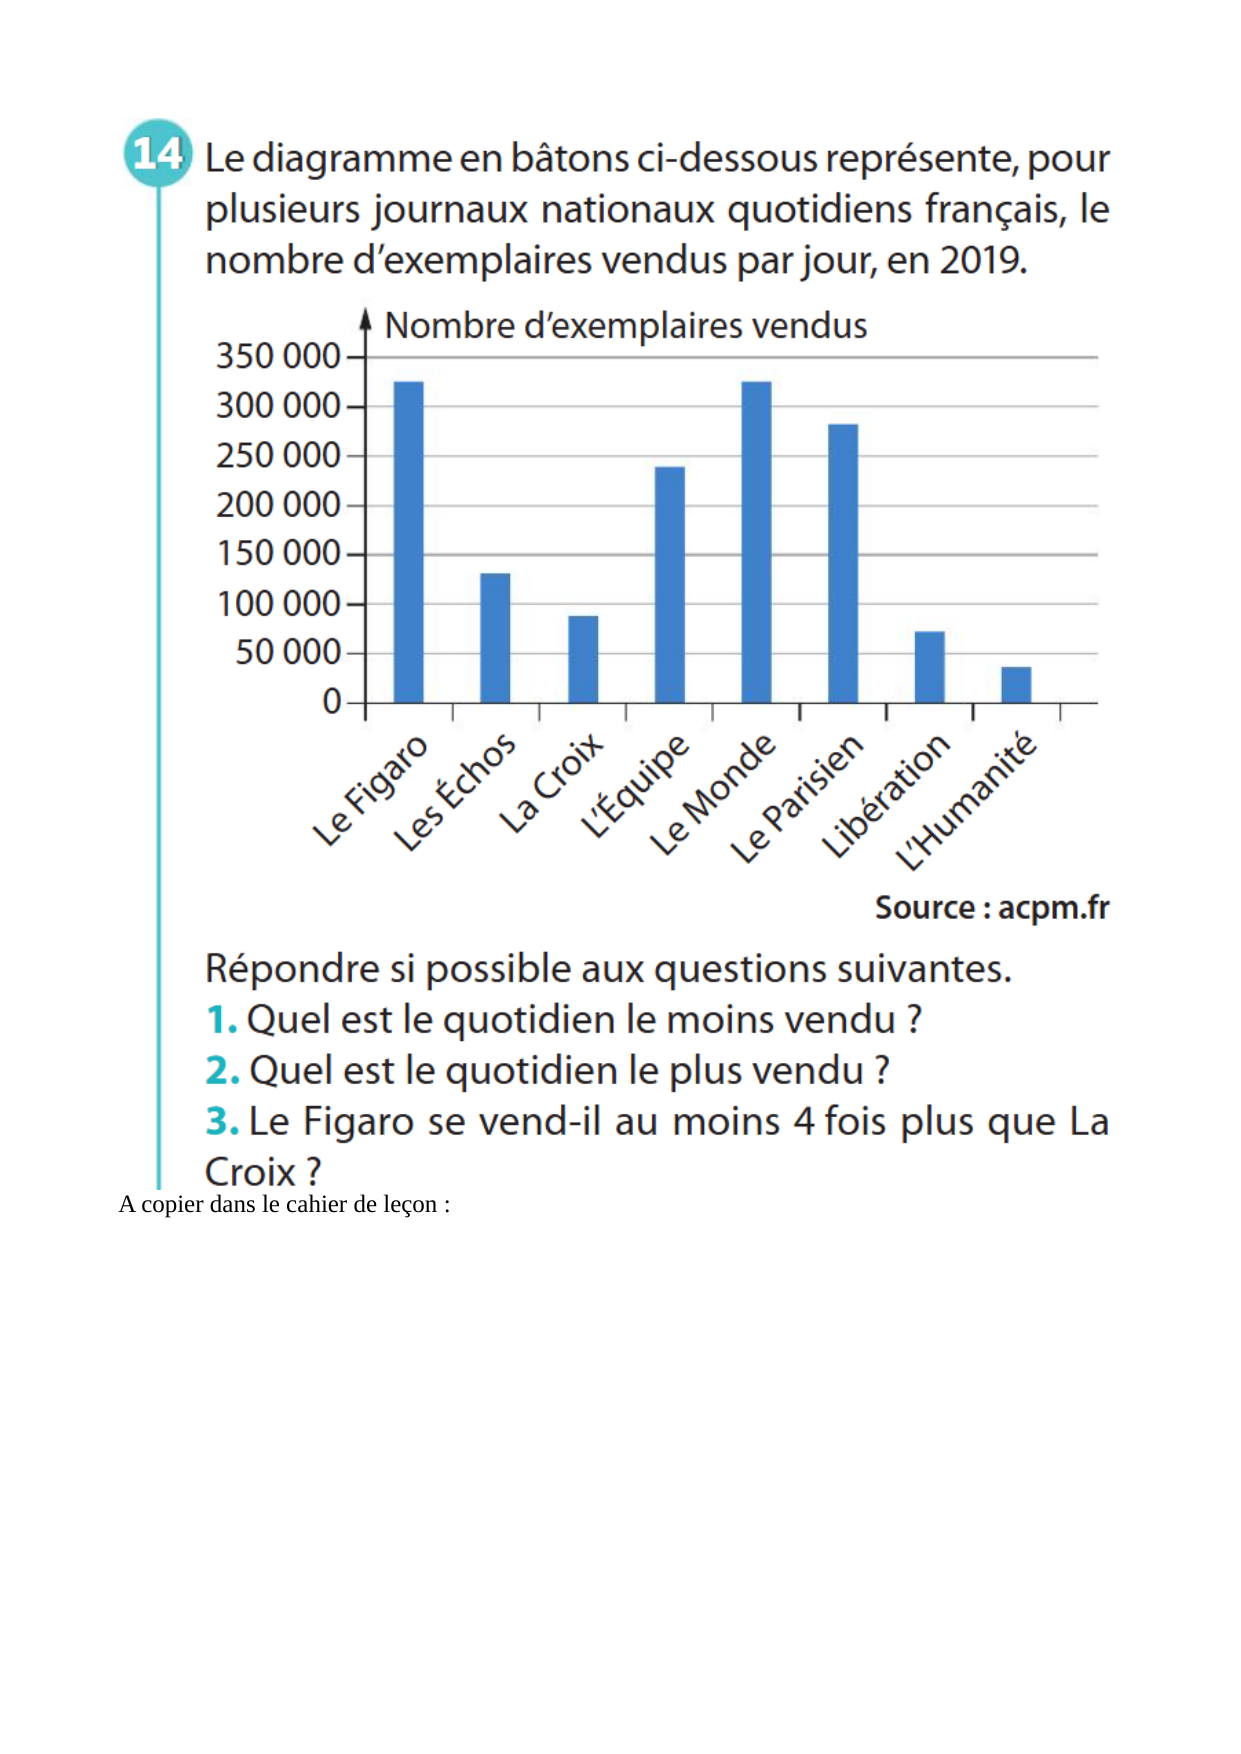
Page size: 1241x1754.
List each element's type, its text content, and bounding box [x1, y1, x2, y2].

picture [118, 118, 1123, 1190]
text A copier dans le cahier de leçon : [118, 1190, 1122, 1218]
